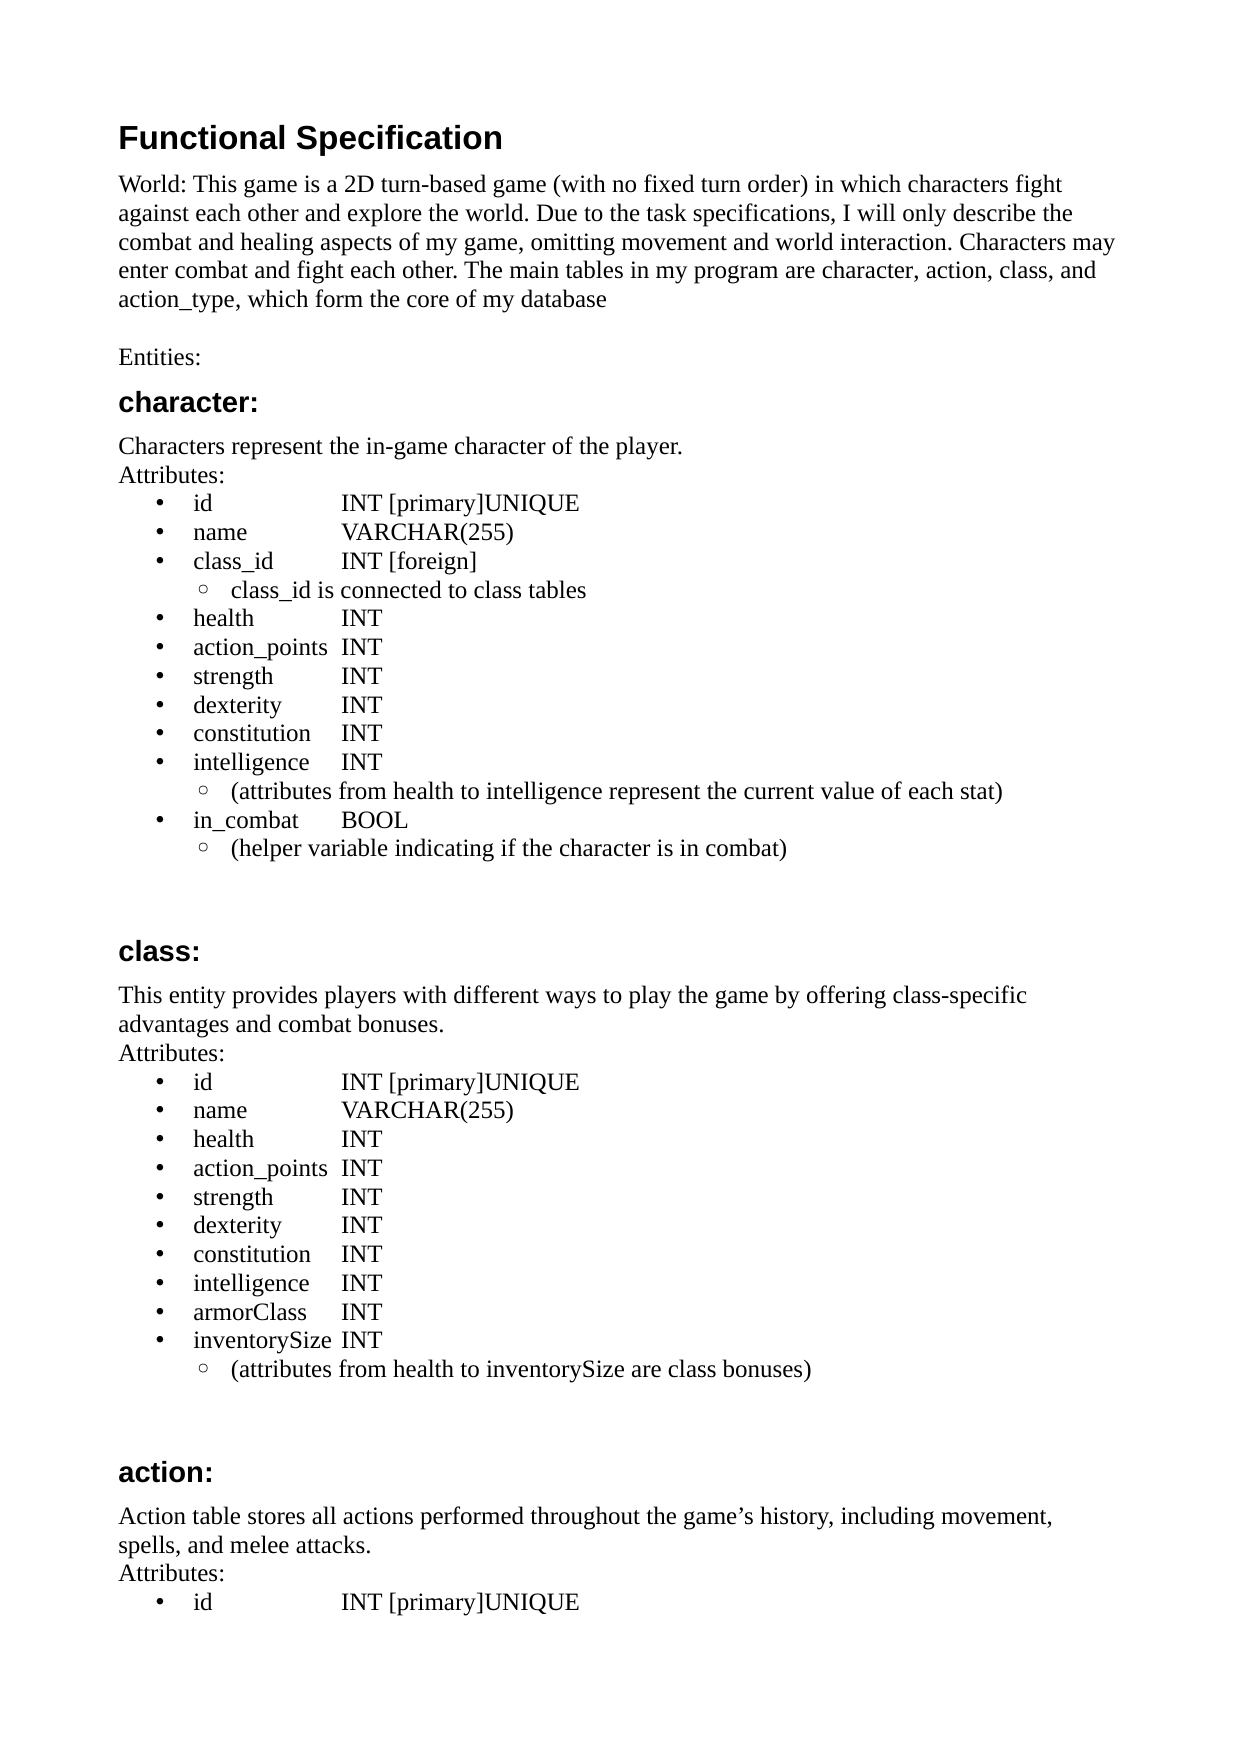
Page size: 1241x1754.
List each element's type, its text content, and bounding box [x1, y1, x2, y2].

text Characters represent the in-game character of the player. [118, 431, 1122, 460]
list intelligence INT [156, 1268, 1122, 1297]
list class_id is connected to class tables [193, 575, 1122, 603]
list name VARCHAR(255) [156, 517, 1122, 546]
list action_points INT [156, 1153, 1122, 1182]
text Attributes: [118, 1558, 1122, 1587]
list action_points INT [156, 632, 1122, 661]
text Attributes: [118, 460, 1122, 488]
list dexterity INT [156, 1210, 1122, 1239]
list constitution INT [156, 718, 1122, 747]
list health INT [156, 1124, 1122, 1153]
list (attributes from health to intelligence represent the current value of each stat) [193, 776, 1122, 805]
list intelligence INT [156, 747, 1122, 776]
text Action table stores all actions performed throughout the game’s history, including movement, spells, and melee attacks. [118, 1501, 1122, 1558]
list constitution INT [156, 1239, 1122, 1268]
list strength INT [156, 661, 1122, 690]
text World: This game is a 2D turn-based game (with no fixed turn order) in which characters fight against each other and explore the world. Due to the task specifications, I will only describe the combat and healing aspects of my game, omitting movement and world interaction. Characters may enter combat and fight each other. The main tables in my program are character, action, class, and action_type, which form the core of my database [118, 169, 1122, 313]
list (helper variable indicating if the character is in combat) [193, 833, 1122, 862]
list in_combat BOOL [156, 805, 1122, 833]
text Entities: [118, 342, 1122, 370]
subtitle class: [118, 934, 1122, 968]
list strength INT [156, 1182, 1122, 1210]
list health INT [156, 603, 1122, 632]
subtitle Functional Specification [118, 118, 1122, 157]
text This entity provides players with different ways to play the game by offering class-specific advantages and combat bonuses. [118, 980, 1122, 1038]
list (attributes from health to inventorySize are class bonuses) [193, 1354, 1122, 1383]
list id INT [primary]UNIQUE [156, 1067, 1122, 1095]
list id INT [primary]UNIQUE [156, 1587, 1122, 1616]
subtitle action: [118, 1455, 1122, 1488]
list id INT [primary]UNIQUE [156, 488, 1122, 517]
list name VARCHAR(255) [156, 1095, 1122, 1124]
text Attributes: [118, 1038, 1122, 1067]
list inventorySize INT [156, 1325, 1122, 1354]
list class_id INT [foreign] [156, 546, 1122, 575]
subtitle character: [118, 385, 1122, 418]
list armorClass INT [156, 1297, 1122, 1325]
list dexterity INT [156, 690, 1122, 718]
